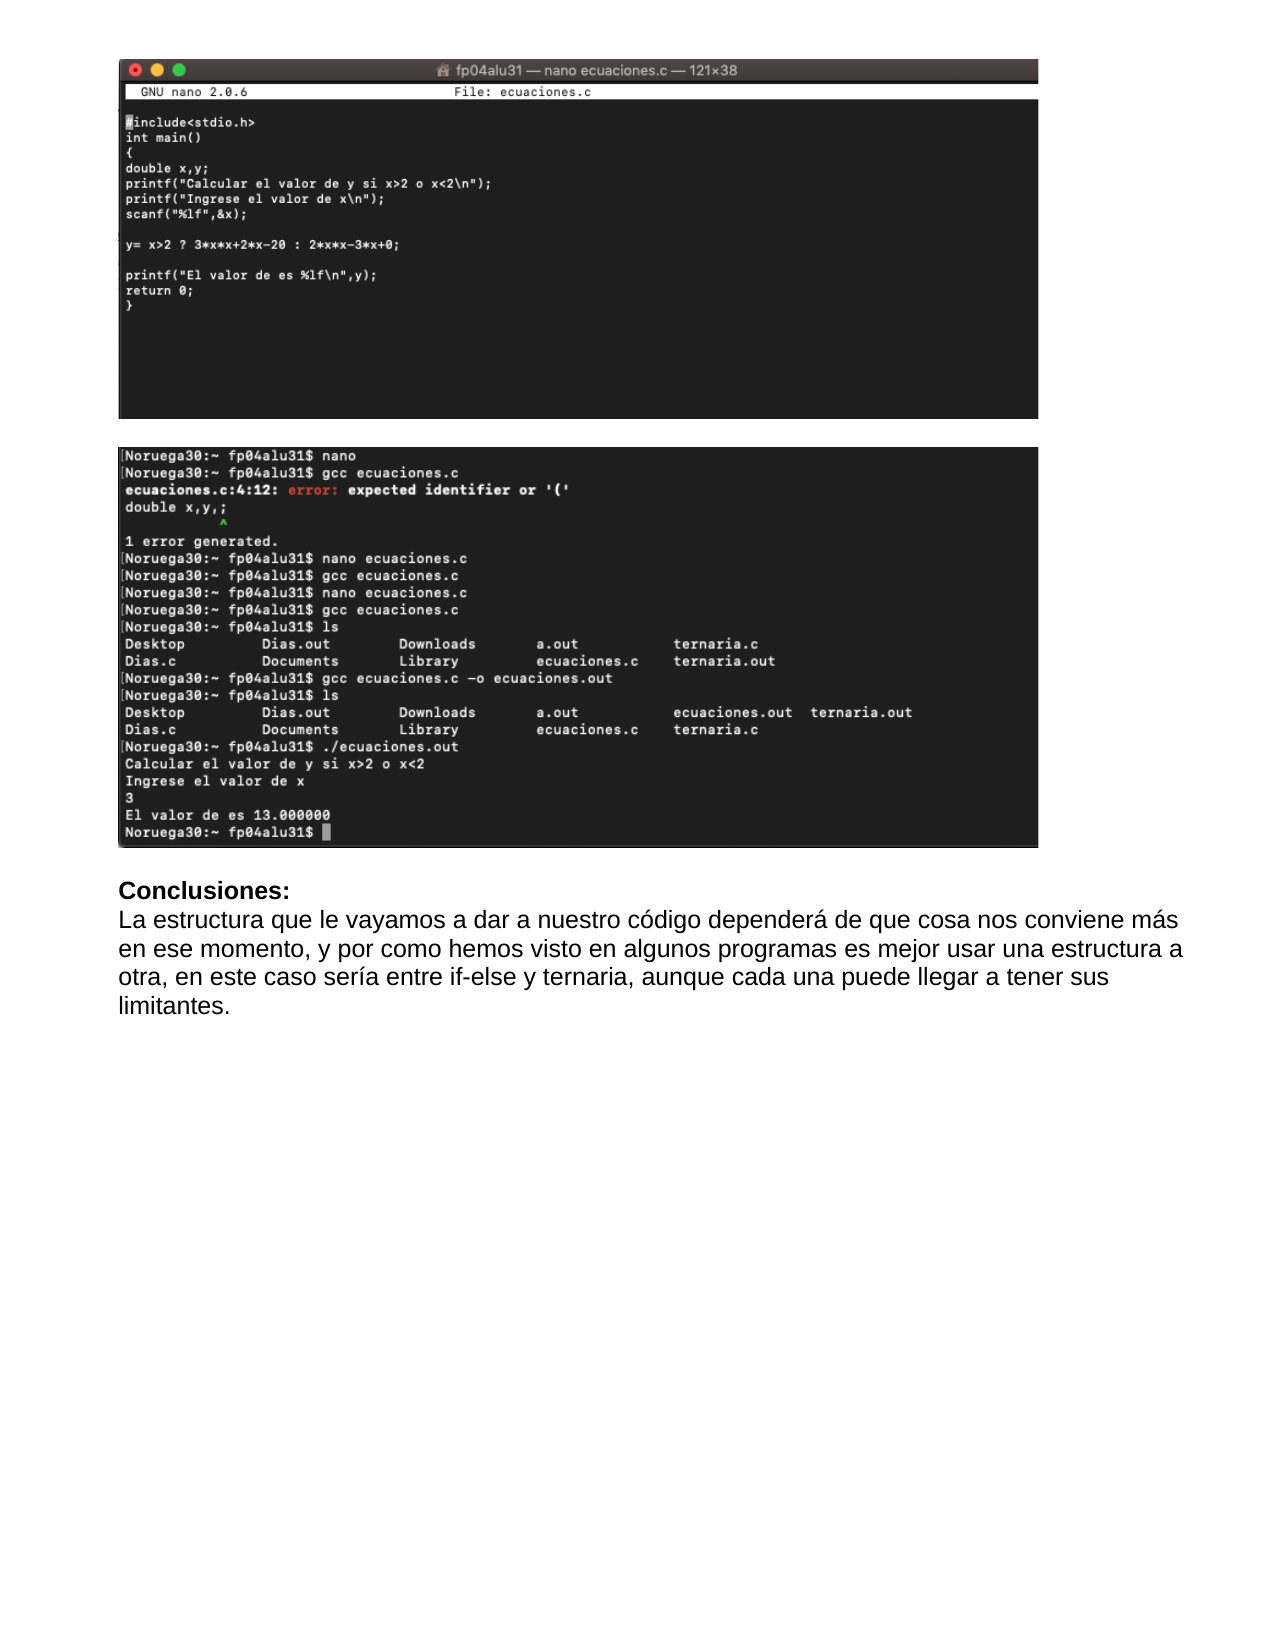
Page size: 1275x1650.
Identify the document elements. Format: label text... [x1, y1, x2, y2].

text La estructura que le vayamos a dar a nuestro código dependerá de que cosa nos conviene más en ese momento, y por como hemos visto en algunos programas es mejor usar una estructura a otra, en este caso sería entre if-else y ternaria, aunque cada una puede llegar a tener sus limitantes. [118, 905, 1205, 1020]
text Conclusiones: [118, 876, 1205, 905]
